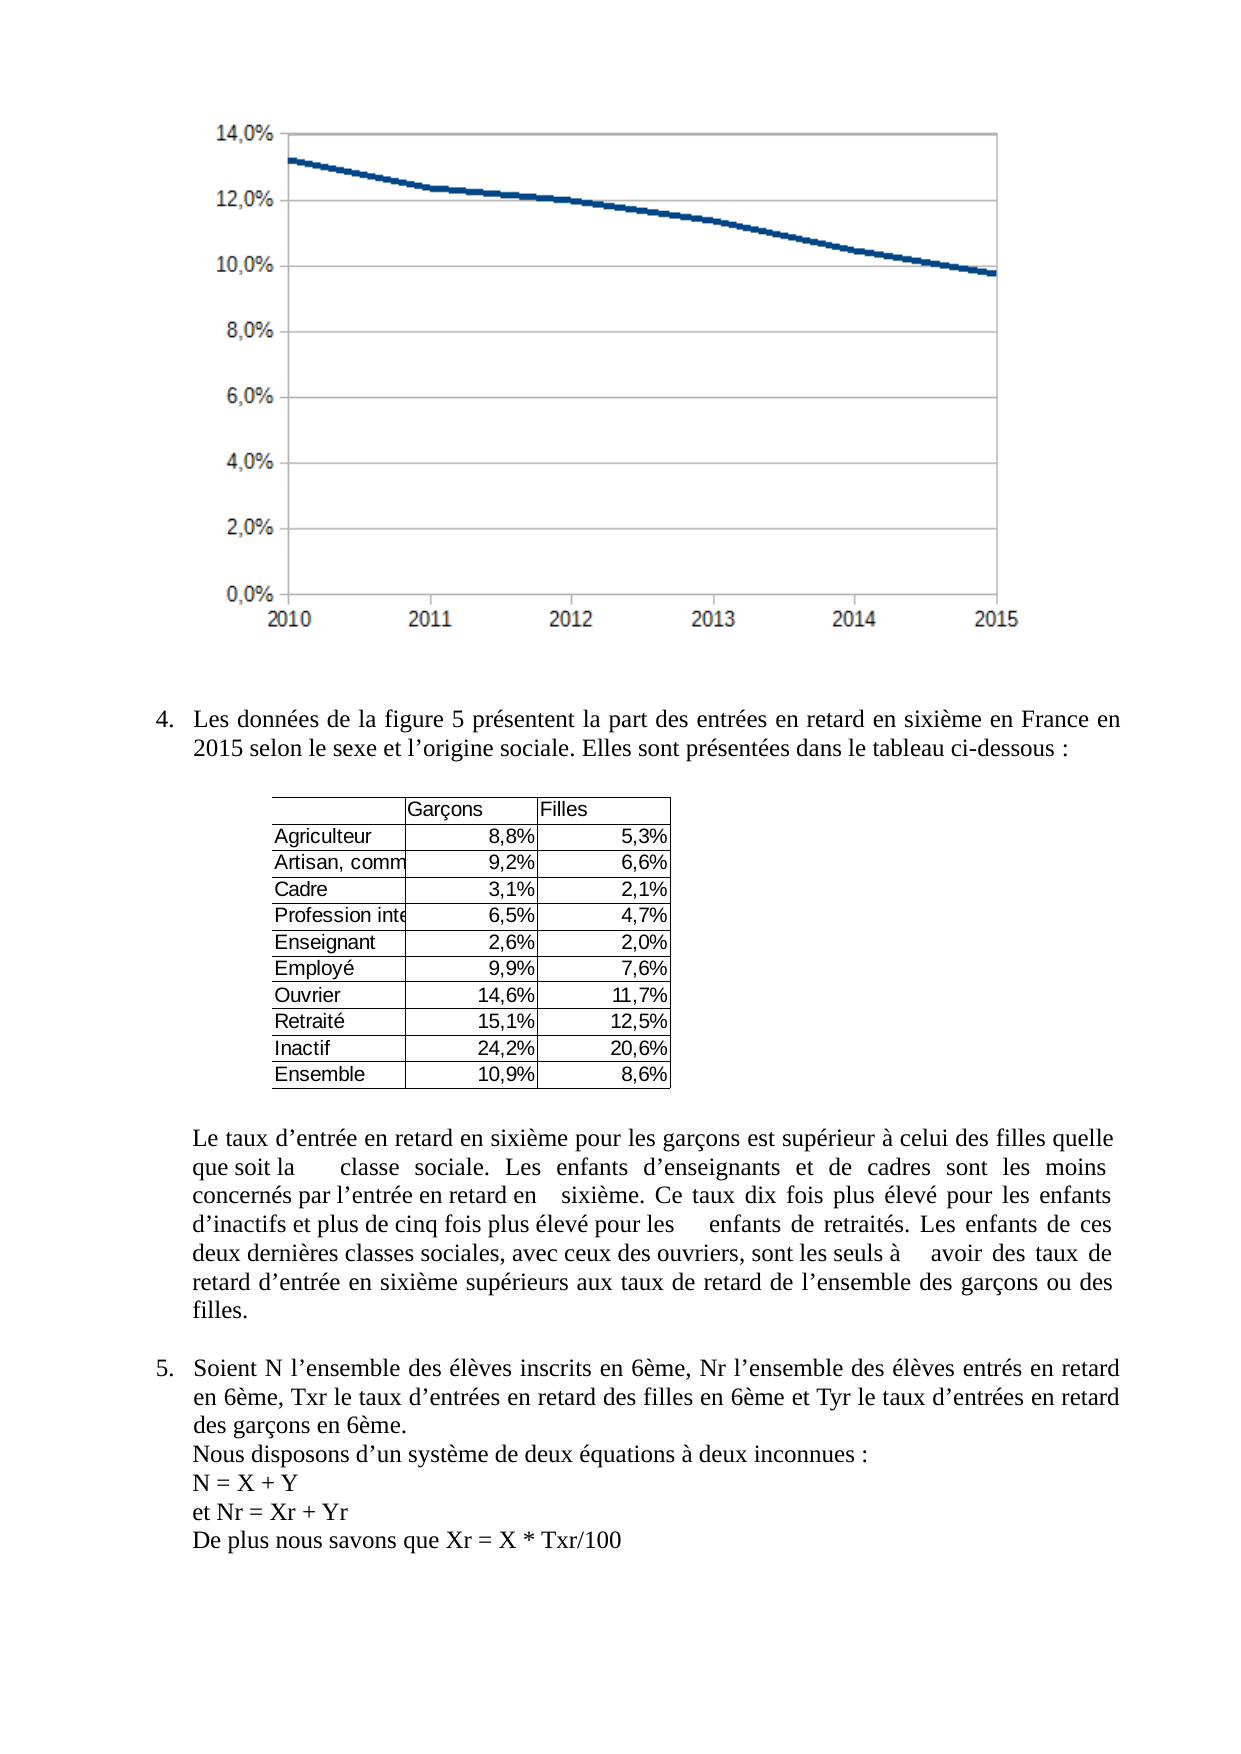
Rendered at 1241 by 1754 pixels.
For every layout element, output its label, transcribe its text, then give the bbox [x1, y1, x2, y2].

text De plus nous savons que Xr = X * Txr/100 [118, 1526, 1122, 1554]
list Soient N l’ensemble des élèves inscrits en 6ème, Nr l’ensemble des élèves entrés en retard en 6ème, Txr le taux d’entrées en retard des filles en 6ème et Tyr le taux d’entrées en retard des garçons en 6ème. [156, 1353, 1122, 1439]
text et Nr = Xr + Yr [118, 1497, 1122, 1526]
list Les données de la figure 5 présentent la part des entrées en retard en sixième en France en 2015 selon le sexe et l’origine sociale. Elles sont présentées dans le tableau ci-dessous : [156, 704, 1122, 762]
picture [216, 122, 1020, 633]
text N = X + Y [118, 1468, 1122, 1497]
text Nous disposons d’un système de deux équations à deux inconnues : [118, 1439, 1122, 1468]
text Le taux d’entrée en retard en sixième pour les garçons est supérieur à celui des filles quelle que soit la classe sociale. Les enfants d’enseignants et de cadres sont les moins concernés par l’entrée en retard en sixième. Ce taux dix fois plus élevé pour les enfants d’inactifs et plus de cinq fois plus élevé pour les enfants de retraités. Les enfants de ces deux dernières classes sociales, avec ceux des ouvriers, sont les seuls à avoir des taux de retard d’entrée en sixième supérieurs aux taux de retard de l’ensemble des garçons ou des filles. [118, 1123, 1122, 1324]
